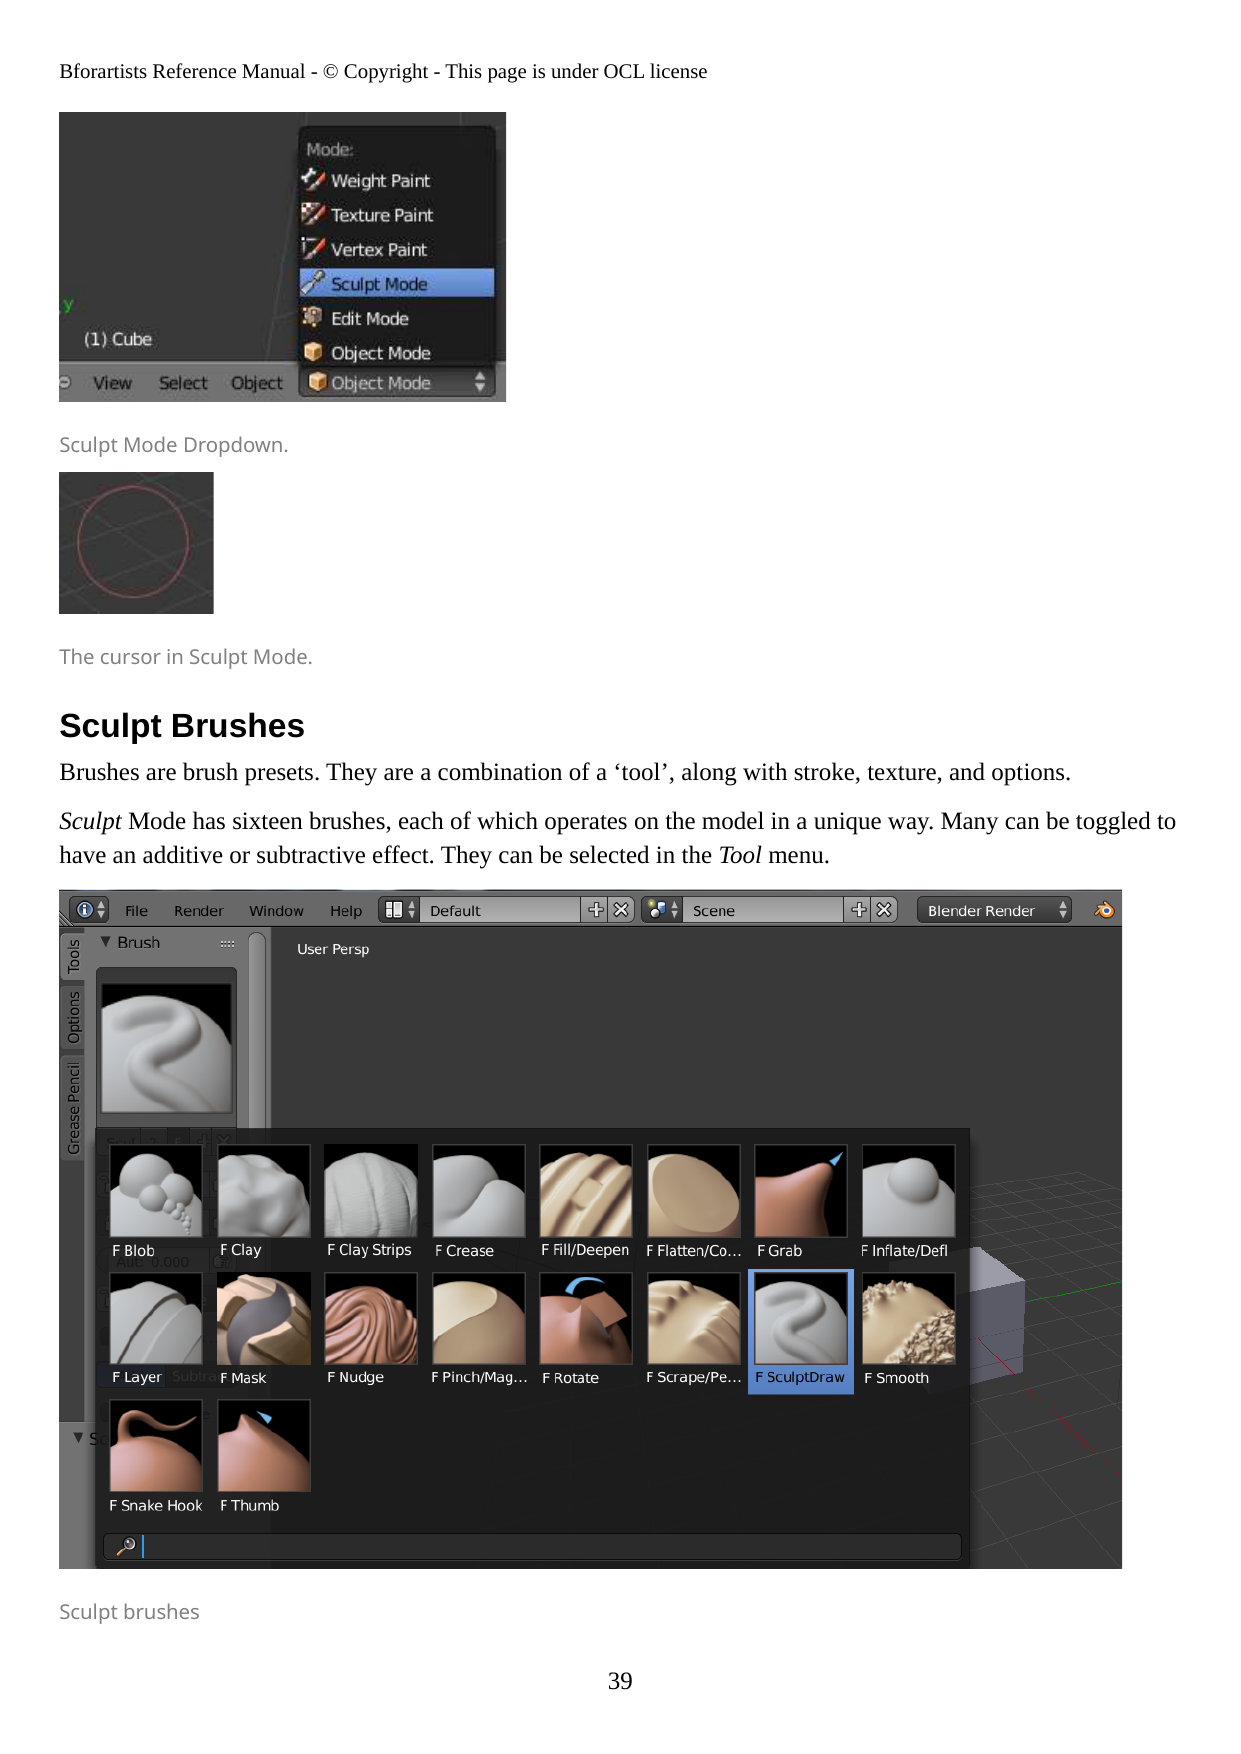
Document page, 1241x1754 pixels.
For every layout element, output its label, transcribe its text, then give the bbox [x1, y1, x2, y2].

text The cursor in Sculpt Mode. [59, 639, 1181, 670]
text Sculpt brushes [59, 1594, 1181, 1626]
picture [59, 112, 507, 402]
picture [59, 889, 1123, 1569]
text Sculpt Mode has sixteen brushes, each of which operates on the model in a unique way. Many can be toggled to have an additive or subtractive effect. They can be selected in the Tool menu. [59, 806, 1181, 869]
picture [59, 472, 214, 614]
text Sculpt Mode Dropdown. [59, 427, 1181, 458]
text Brushes are brush presets. They are a combination of a ‘tool’, along with stroke, texture, and options. [59, 757, 1181, 786]
subtitle Sculpt Brushes [59, 706, 1181, 744]
